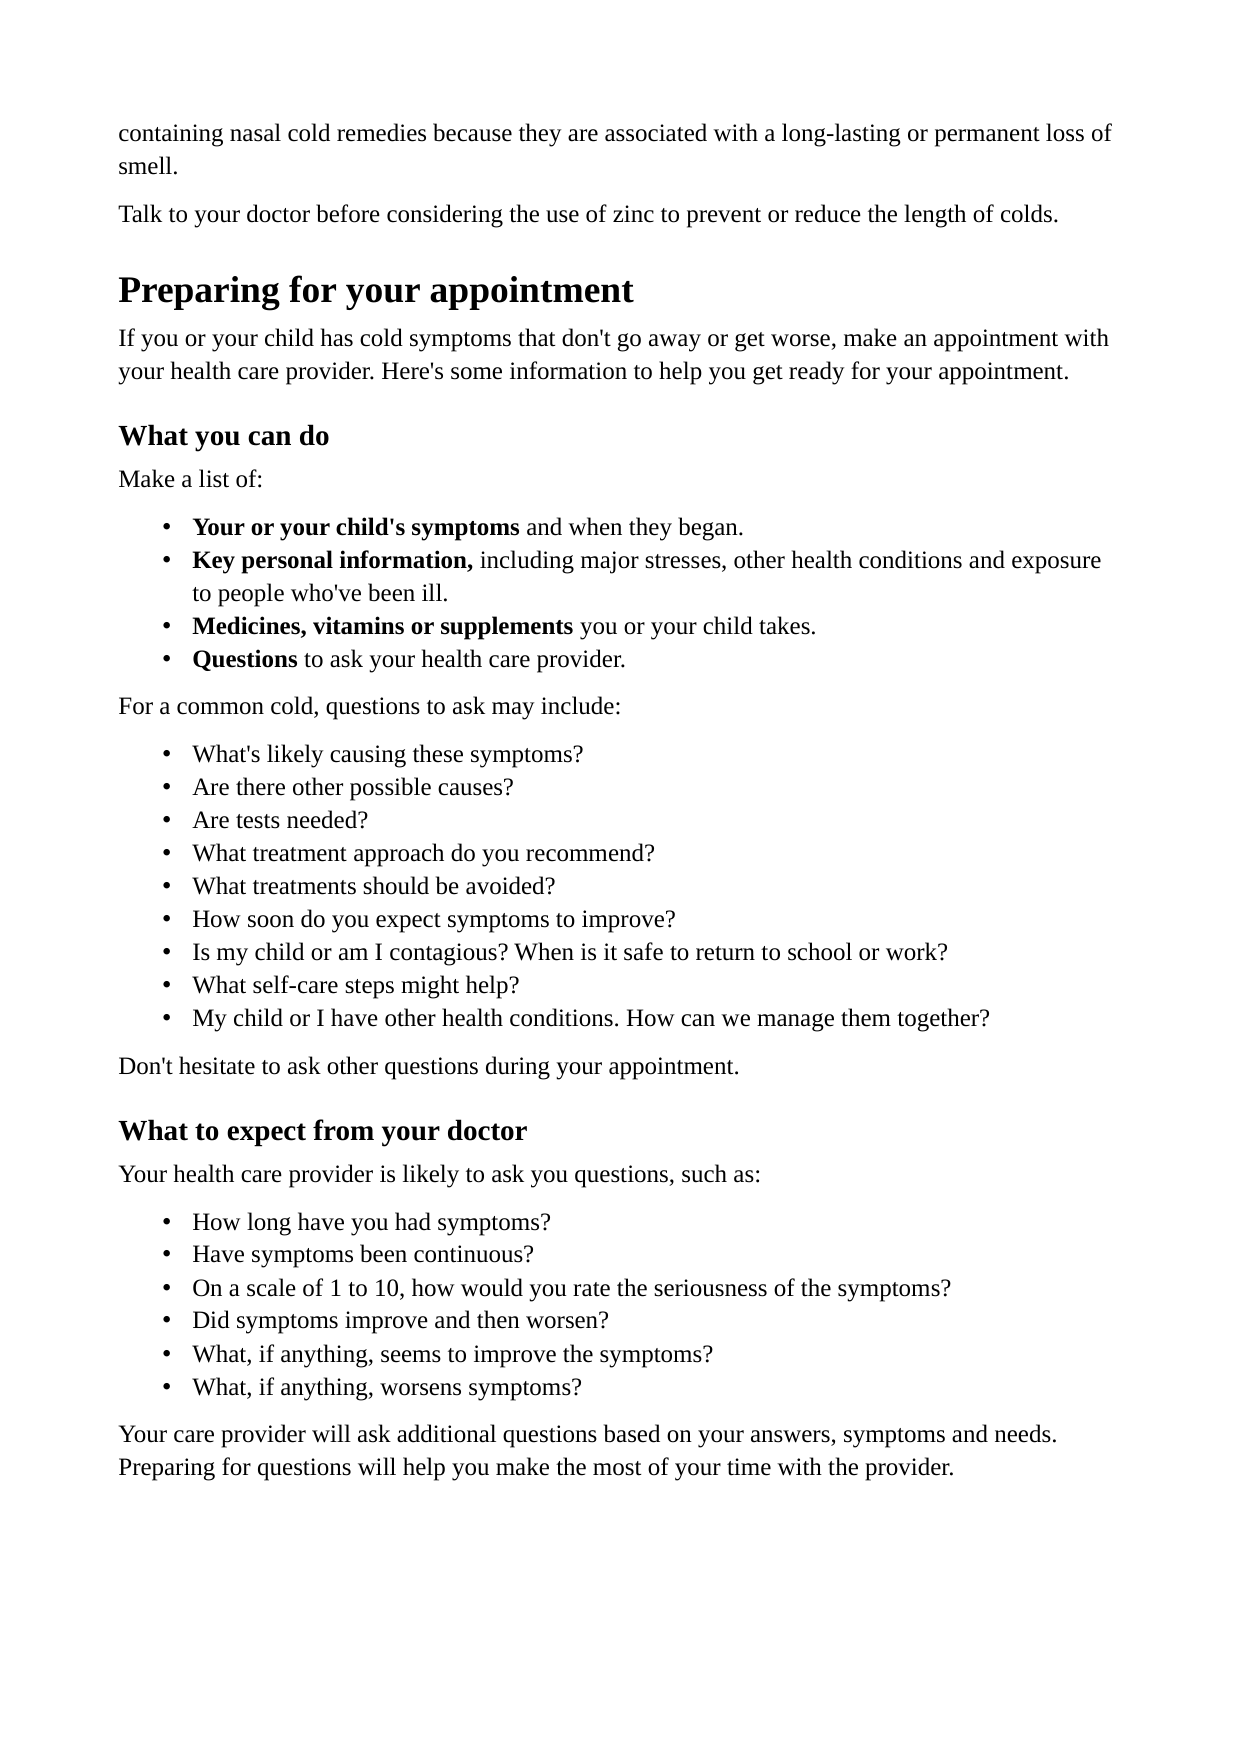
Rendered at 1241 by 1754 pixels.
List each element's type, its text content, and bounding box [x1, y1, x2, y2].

list How soon do you expect symptoms to improve? [162, 904, 1122, 933]
text Don't hesitate to ask other questions during your appointment. [118, 1051, 1122, 1079]
subtitle What you can do [118, 418, 1122, 452]
list What, if anything, worsens symptoms? [162, 1372, 1122, 1400]
text containing nasal cold remedies because they are associated with a long-lasting or permanent loss of smell. [118, 118, 1122, 180]
list Did symptoms improve and then worsen? [162, 1306, 1122, 1334]
list My child or I have other health conditions. How can we manage them together? [162, 1003, 1122, 1032]
list Key personal information, including major stresses, other health conditions and exposure to people who've been ill. [162, 545, 1122, 606]
list Medicines, vitamins or supplements you or your child takes. [162, 611, 1122, 639]
list Are there other possible causes? [162, 772, 1122, 801]
list On a scale of 1 to 10, how would you rate the seriousness of the symptoms? [162, 1273, 1122, 1301]
subtitle Preparing for your appointment [118, 267, 1122, 310]
list Have symptoms been continuous? [162, 1239, 1122, 1268]
text Your health care provider is likely to ask you questions, such as: [118, 1159, 1122, 1188]
text If you or your child has cold symptoms that don't go away or get worse, make an appointment with your health care provider. Here's some information to help you get ready for your appointment. [118, 323, 1122, 384]
list Is my child or am I contagious? When is it safe to return to school or work? [162, 937, 1122, 966]
list What treatment approach do you recommend? [162, 838, 1122, 867]
list Questions to ask your health care provider. [162, 644, 1122, 672]
list What self-care steps might help? [162, 970, 1122, 999]
text Your care provider will ask additional questions based on your answers, symptoms and needs. Preparing for questions will help you make the most of your time with the provider. [118, 1419, 1122, 1481]
list What, if anything, seems to improve the symptoms? [162, 1339, 1122, 1367]
list How long have you had symptoms? [162, 1207, 1122, 1235]
list Your or your child's symptoms and when they began. [162, 512, 1122, 540]
text For a common cold, questions to ask may include: [118, 691, 1122, 720]
list Are tests needed? [162, 805, 1122, 834]
text Talk to your doctor before considering the use of zinc to prevent or reduce the length of colds. [118, 199, 1122, 227]
text Make a list of: [118, 464, 1122, 493]
list What's likely causing these symptoms? [162, 739, 1122, 768]
list What treatments should be avoided? [162, 871, 1122, 900]
subtitle What to expect from your doctor [118, 1113, 1122, 1146]
